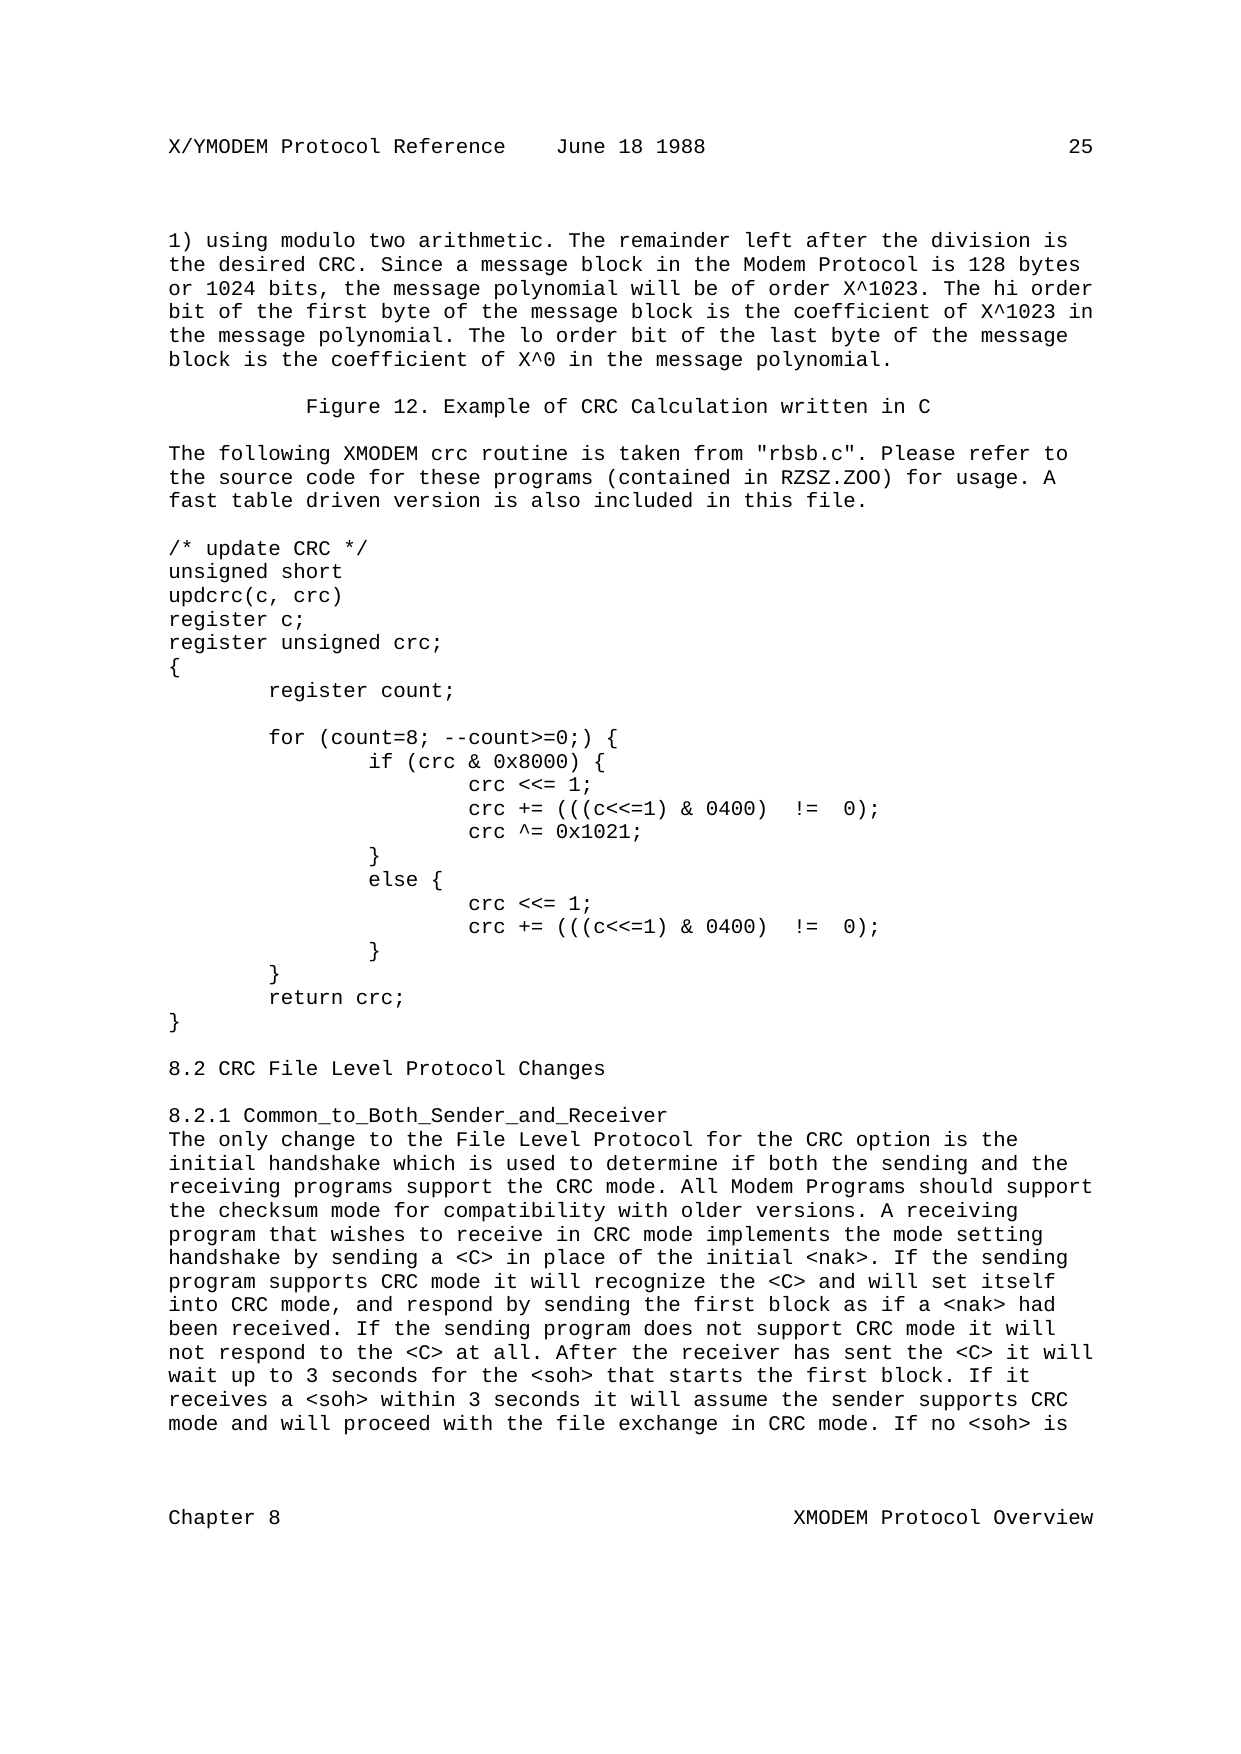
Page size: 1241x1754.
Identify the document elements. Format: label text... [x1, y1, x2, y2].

text X/YMODEM Protocol Reference June 18 1988 25 1) using modulo two arithmetic. The remainder left after the division is the desired CRC. Since a message block in the Modem Protocol is 128 bytes or 1024 bits, the message polynomial will be of order X^1023. The hi order bit of the first byte of the message block is the coefficient of X^1023 in the message polynomial. The lo order bit of the last byte of the message block is the coefficient of X^0 in the message polynomial. Figure 12. Example of CRC Calculation written in C The following XMODEM crc routine is taken from "rbsb.c". Please refer to the source code for these programs (contained in RZSZ.ZOO) for usage. A fast table driven version is also included in this file. /* update CRC */ unsigned short updcrc(c, crc) register c; register unsigned crc; { register count; for (count=8; --count>=0;) { if (crc & 0x8000) { crc <<= 1; crc += (((c<<=1) & 0400) != 0); crc ^= 0x1021; } else { crc <<= 1; crc += (((c<<=1) & 0400) != 0); } } return crc; } 8.2 CRC File Level Protocol Changes 8.2.1 Common_to_Both_Sender_and_Receiver The only change to the File Level Protocol for the CRC option is the initial handshake which is used to determine if both the sending and the receiving programs support the CRC mode. All Modem Programs should support the checksum mode for compatibility with older versions. A receiving program that wishes to receive in CRC mode implements the mode setting handshake by sending a <C> in place of the initial <nak>. If the sending program supports CRC mode it will recognize the <C> and will set itself into CRC mode, and respond by sending the first block as if a <nak> had been received. If the sending program does not support CRC mode it will not respond to the <C> at all. After the receiver has sent the <C> it will wait up to 3 seconds for the <soh> that starts the first block. If it receives a <soh> within 3 seconds it will assume the sender supports CRC mode and will proceed with the file exchange in CRC mode. If no <soh> is Chapter 8 XMODEM Protocol Overview [118, 88, 1122, 1649]
